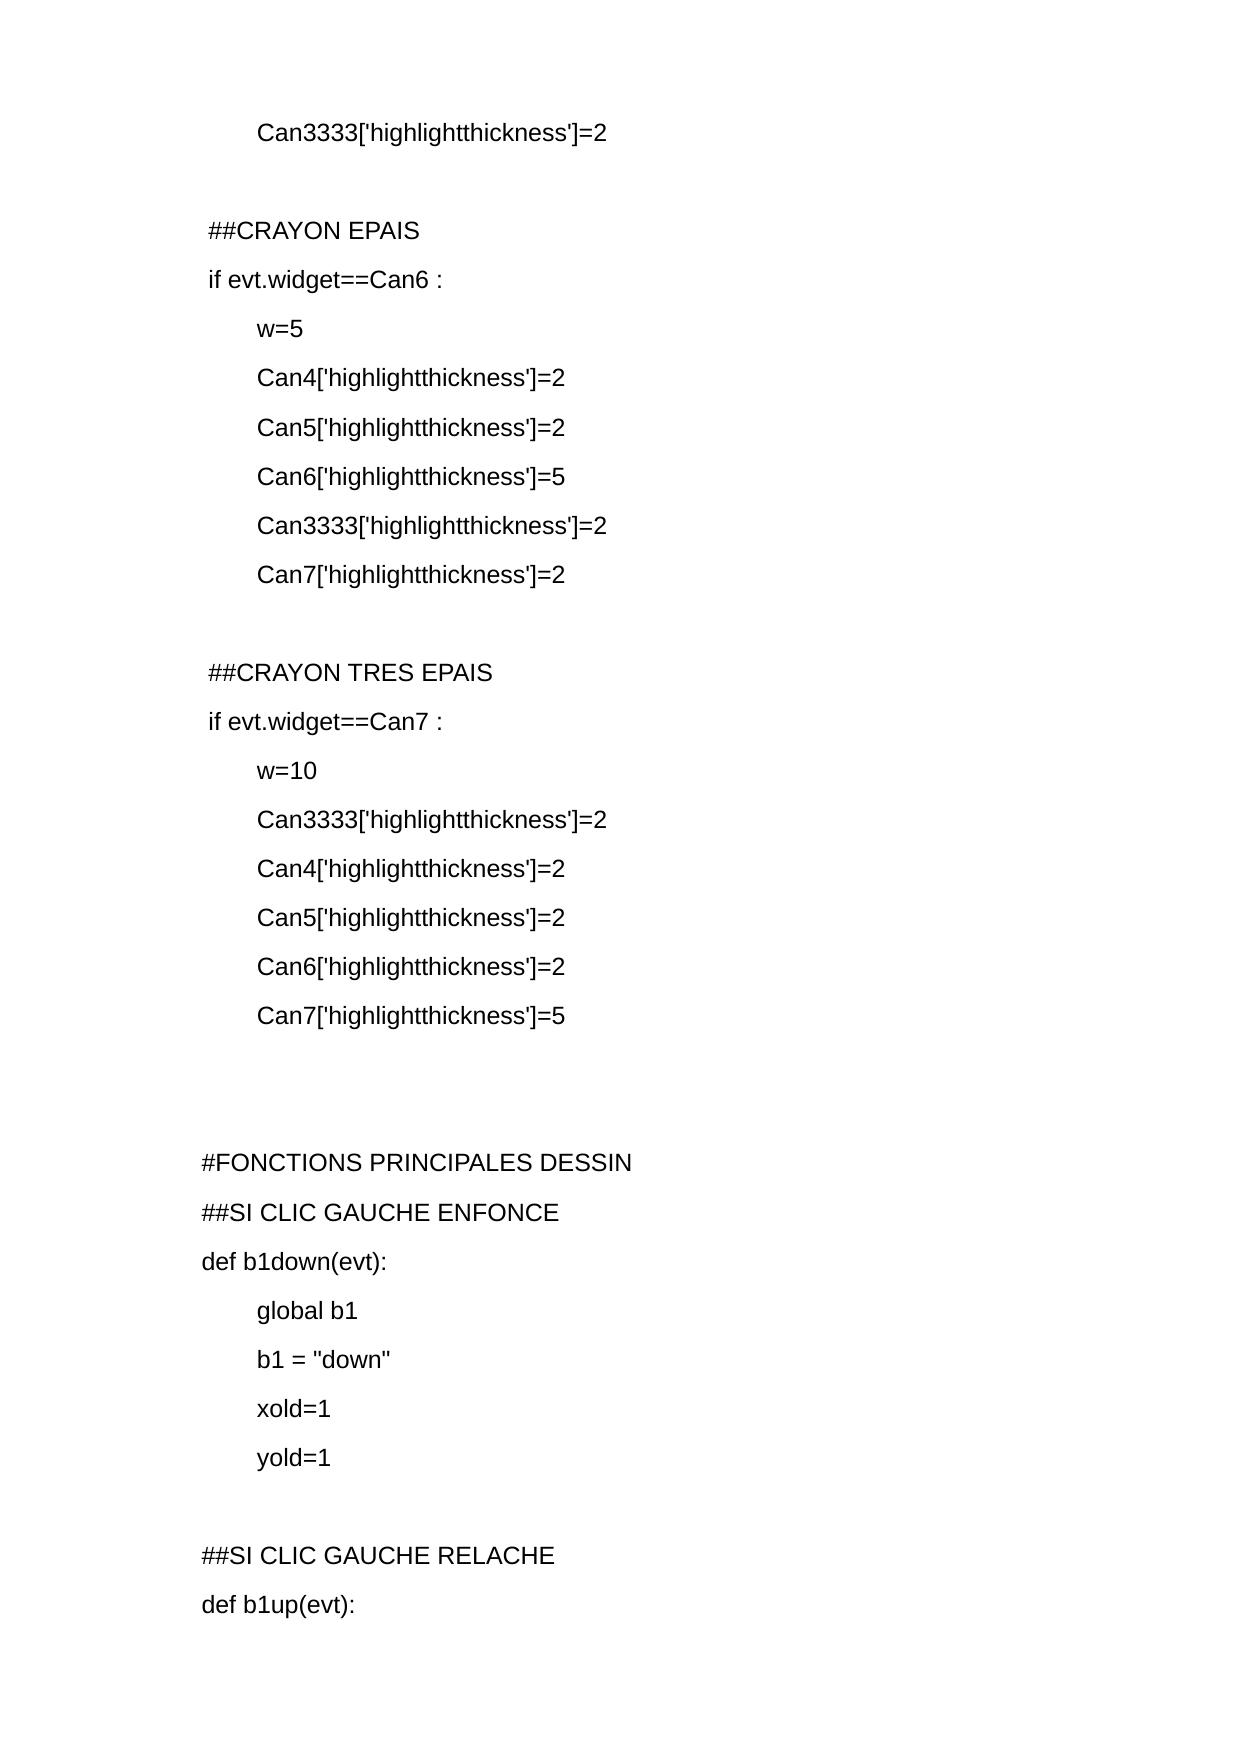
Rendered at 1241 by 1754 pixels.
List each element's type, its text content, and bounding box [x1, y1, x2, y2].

text #FONCTIONS PRINCIPALES DESSIN [118, 1148, 1122, 1177]
text if evt.widget==Can7 : [118, 707, 1122, 736]
text Can5['highlightthickness']=2 [118, 903, 1122, 932]
text Can4['highlightthickness']=2 [118, 363, 1122, 392]
text Can4['highlightthickness']=2 [118, 854, 1122, 883]
text Can6['highlightthickness']=5 [118, 462, 1122, 490]
text ##SI CLIC GAUCHE ENFONCE [118, 1197, 1122, 1226]
text w=5 [118, 314, 1122, 343]
text Can6['highlightthickness']=2 [118, 952, 1122, 981]
text ##CRAYON TRES EPAIS [118, 658, 1122, 687]
text def b1up(evt): [118, 1590, 1122, 1619]
text Can3333['highlightthickness']=2 [118, 805, 1122, 834]
text Can3333['highlightthickness']=2 [118, 118, 1122, 147]
text Can3333['highlightthickness']=2 [118, 511, 1122, 539]
text ##SI CLIC GAUCHE RELACHE [118, 1541, 1122, 1570]
text yold=1 [118, 1443, 1122, 1472]
text Can5['highlightthickness']=2 [118, 412, 1122, 441]
text if evt.widget==Can6 : [118, 265, 1122, 294]
text global b1 [118, 1296, 1122, 1324]
text Can7['highlightthickness']=2 [118, 560, 1122, 588]
text w=10 [118, 756, 1122, 785]
text b1 = "down" [118, 1345, 1122, 1373]
text xold=1 [118, 1394, 1122, 1422]
text def b1down(evt): [118, 1247, 1122, 1275]
text ##CRAYON EPAIS [118, 216, 1122, 245]
text Can7['highlightthickness']=5 [118, 1001, 1122, 1030]
